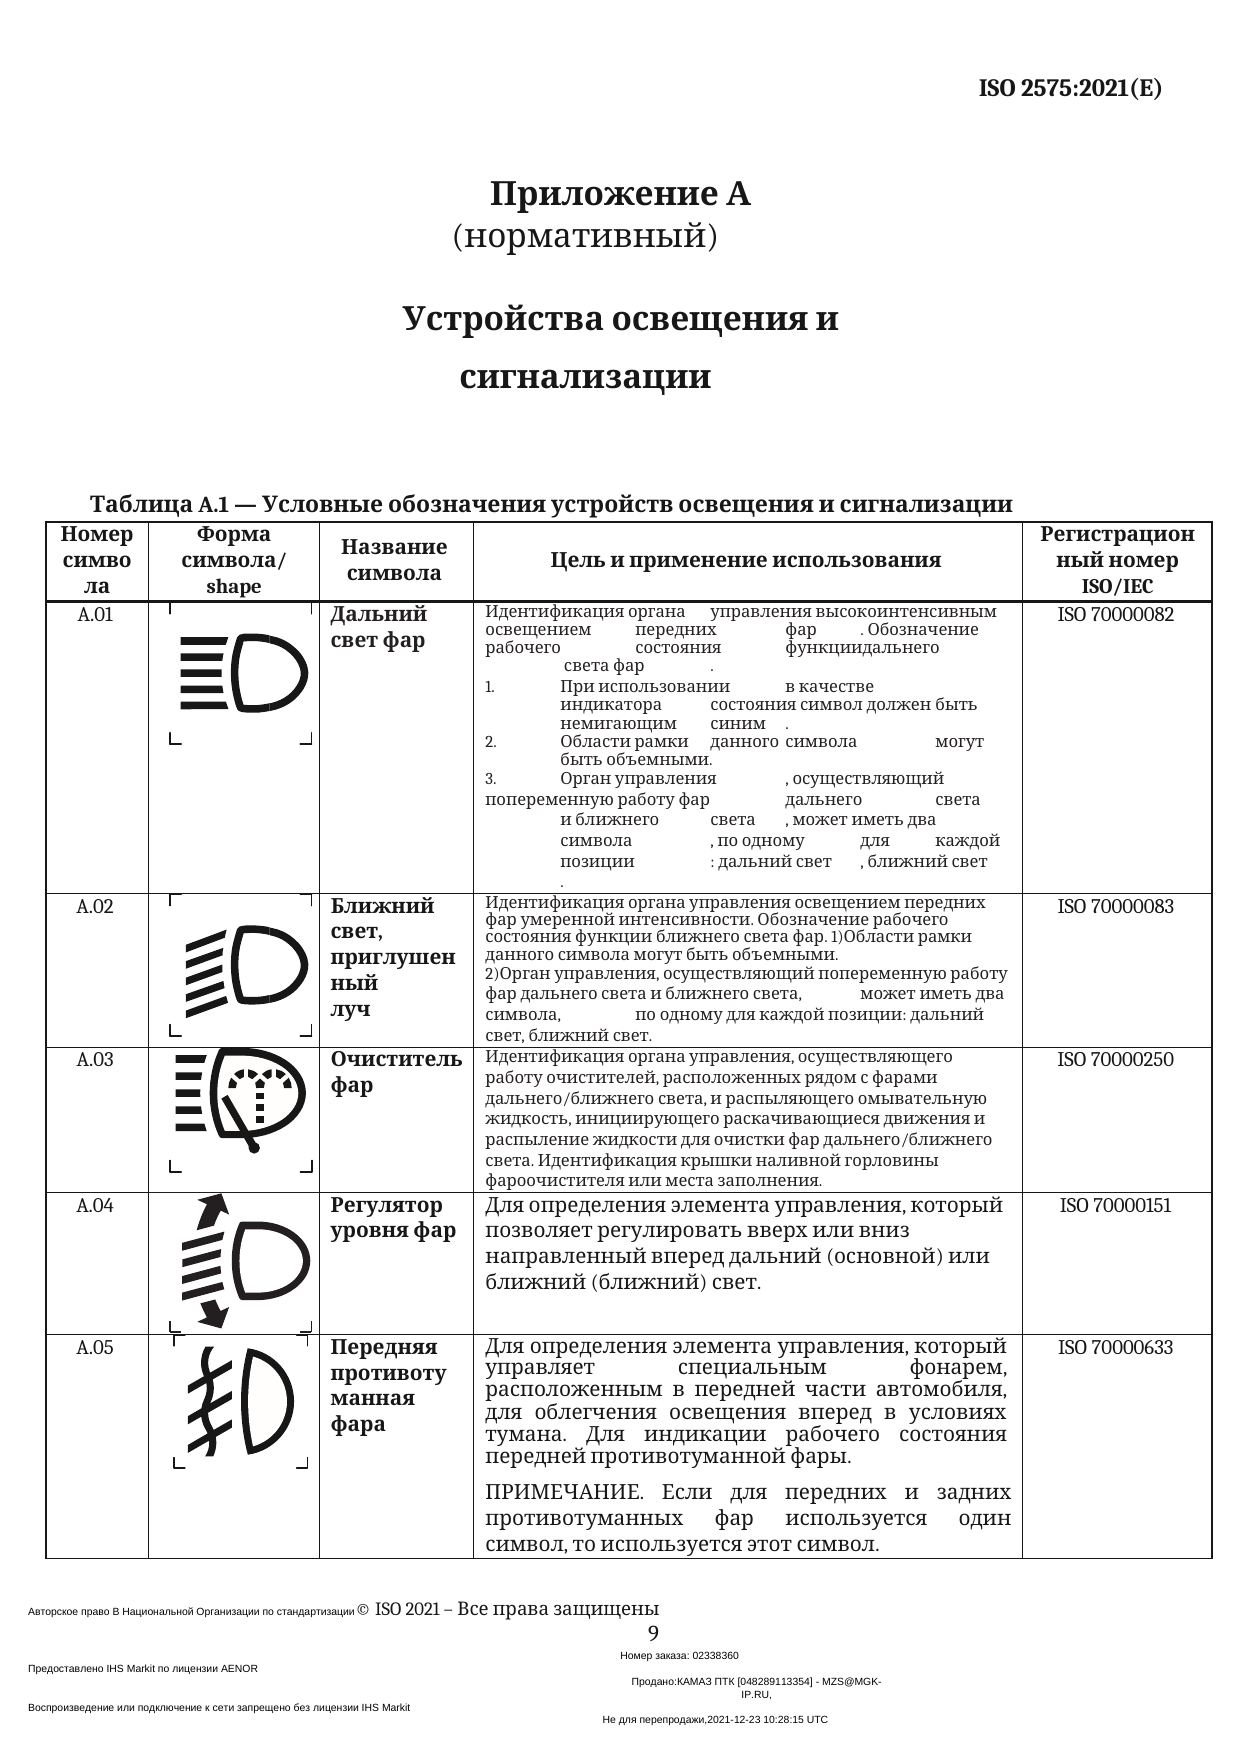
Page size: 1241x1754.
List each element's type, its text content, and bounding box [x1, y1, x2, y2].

table_cell Для определения элемента управления, который управляет специальным фонарем, расположенным в передней части автомобиля, для облегчения освещения вперед в условиях тумана. Для индикации рабочего состояния передней противотуманной фары. ПРИМЕЧАНИЕ. Если для передних и задних противотуманных фар используется один символ, то используется этот символ. [474, 1335, 1022, 1558]
table_cell [149, 1193, 319, 1334]
table_cell Ближний свет, приглушенный луч [320, 894, 473, 1047]
table_cell ISO 70000082 [1023, 603, 1211, 893]
table_cell Регулятор уровня фар [320, 1193, 473, 1334]
subtitle Приложение А [293, 176, 877, 214]
table_cell Передняя противотуманная фара [320, 1335, 473, 1558]
table_header Регистрационный номер ISO/IEC [1023, 523, 1211, 600]
table_cell A.01 [47, 603, 148, 893]
table_header Номер символа [47, 523, 148, 600]
table_cell Идентификация органа управления освещением передних фар умеренной интенсивности. Обозначение рабочего состояния функции ближнего света фар. 1)Области рамки данного символа могут быть объемными. 2)Орган управления, осуществляющий попеременную работу фар дальнего света и ближнего света, может иметь два символа, по одному для каждой позиции: дальний свет, ближний свет. [474, 894, 1022, 1047]
table_cell A.05 [47, 1335, 148, 1558]
table_cell [149, 603, 319, 893]
subtitle Устройства освещения и сигнализации [293, 301, 877, 396]
table_cell ISO 70000151 [1023, 1193, 1211, 1334]
table_cell ISO 70000083 [1023, 894, 1211, 1047]
table_cell ISO 70000633 [1023, 1335, 1211, 1558]
table_cell A.02 [47, 894, 148, 1047]
table_cell Дальний свет фар [320, 603, 473, 893]
table_cell Для определения элемента управления, который позволяет регулировать вверх или вниз направленный вперед дальний (основной) или ближний (ближний) свет. [474, 1193, 1022, 1334]
table_cell Идентификация органа управления высокоинтенсивным освещением передних фар . Обозначение рабочего состояния функциидальнего света фар . При использовании в качестве индикатора состояния символ должен быть немигающим синим . Области рамки данного символа могут быть объемными. Орган управления , осуществляющий попеременную работу фар дальнего света и ближнего света , может иметь два символа , по одному для каждой позиции : дальний свет , ближний свет . [474, 603, 1022, 893]
text Таблица A.1 — Условные обозначения устройств освещения и сигнализации [90, 492, 1107, 518]
table_cell [149, 1335, 319, 1558]
table_cell ISO 70000250 [1023, 1048, 1211, 1192]
table_cell Идентификация органа управления, осуществляющего работу очистителей, расположенных рядом с фарами дальнего/ближнего света, и распыляющего омывательную жидкость, инициирующего раскачивающиеся движения и распыление жидкости для очистки фар дальнего/ближнего света. Идентификация крышки наливной горловины фароочистителя или места заполнения. [474, 1048, 1022, 1192]
table_header Форма символа/ shape [149, 523, 319, 600]
table_cell A.03 [47, 1048, 148, 1192]
table_header Название символа [320, 523, 473, 600]
table_cell Очиститель фар [320, 1048, 473, 1192]
text (нормативный) [293, 218, 877, 256]
table_cell [149, 894, 319, 1047]
table_cell A.04 [47, 1193, 148, 1334]
table_cell [149, 1048, 319, 1192]
table_header Цель и применение использования [474, 523, 1022, 600]
